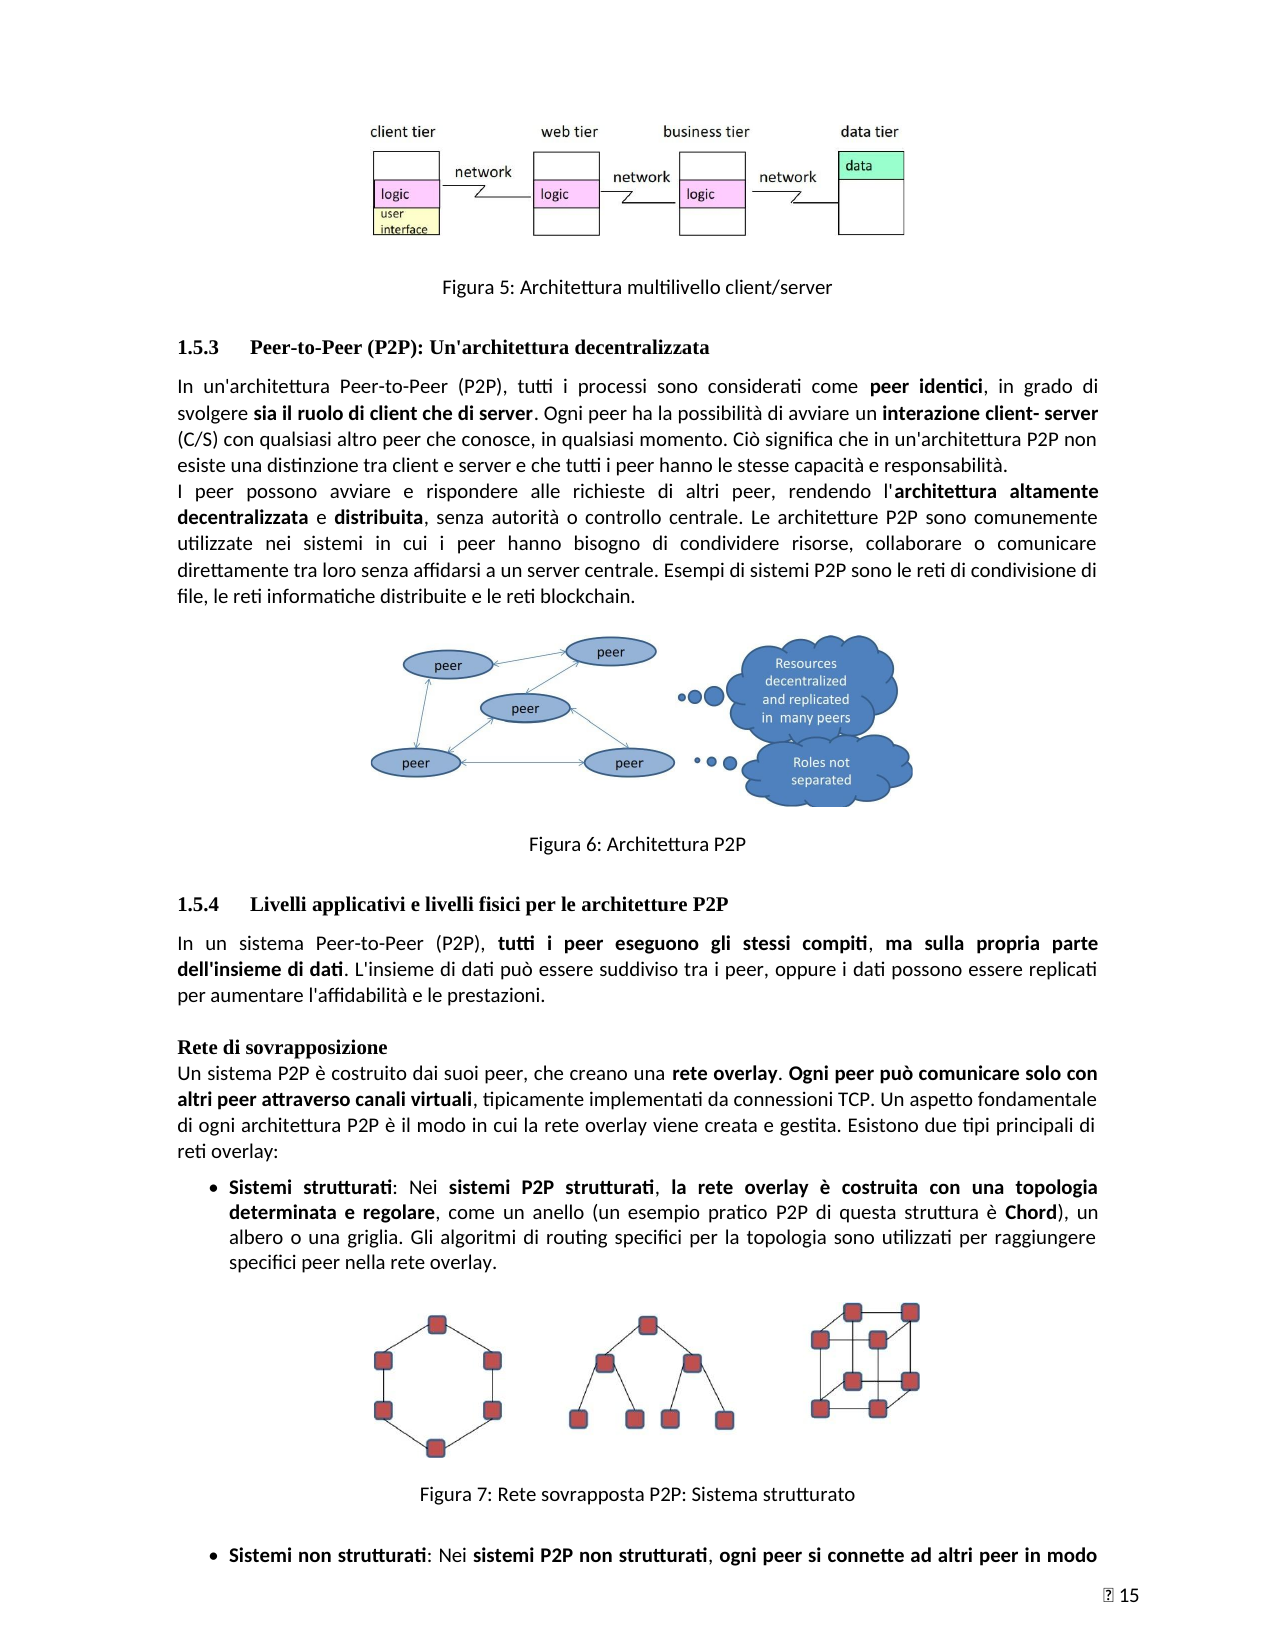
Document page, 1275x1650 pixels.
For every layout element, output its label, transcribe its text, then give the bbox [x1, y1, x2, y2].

list Sistemi non strutturati: Nei sistemi P2P non strutturati, ogni peer si connette ad altri peer in modo [208, 1543, 1098, 1567]
subtitle Rete di sovrapposizione [177, 1035, 1139, 1059]
text I peer possono avviare e rispondere alle richieste di altri peer, rendendo l'architettura altamente decentralizzata e distribuita, senza autorità o controllo centrale. Le architetture P2P sono comunemente utilizzate nei sistemi in cui i peer hanno bisogno di condividere risorse, collaborare o comunicare direttamente tra loro senza affidarsi a un server centrale. Esempi di sistemi P2P sono le reti di condivisione di file, le reti informatiche distribuite e le reti blockchain. [177, 478, 1099, 608]
text In un sistema Peer-to-Peer (P2P), tutti i peer eseguono gli stessi compiti, ma sulla propria parte dell'insieme di dati. L'insieme di dati può essere suddiviso tra i peer, oppure i dati possono essere replicati per aumentare l'affidabilità e le prestazioni. [177, 930, 1098, 1008]
subtitle Livelli applicativi e livelli fisici per le architetture P2P [177, 892, 1139, 916]
list Sistemi strutturati: Nei sistemi P2P strutturati, la rete overlay è costruita con una topologia determinata e regolare, come un anello (un esempio pratico P2P di questa struttura è Chord), un albero o una griglia. Gli algoritmi di routing specifici per la topologia sono utilizzati per raggiungere specifici peer nella rete overlay. [208, 1174, 1098, 1274]
picture [373, 1302, 920, 1458]
text Figura 5: Architettura multilivello client/server [136, 274, 1139, 299]
picture [370, 635, 913, 807]
subtitle Peer-to-Peer (P2P): Un'architettura decentralizzata [177, 335, 1139, 359]
text In un'architettura Peer-to-Peer (P2P), tutti i processi sono considerati come peer identici, in grado di svolgere sia il ruolo di client che di server. Ogni peer ha la possibilità di avviare un interazione client- server (C/S) con qualsiasi altro peer che conosce, in qualsiasi momento. Ciò significa che in un'architettura P2P non esiste una distinzione tra client e server e che tutti i peer hanno le stesse capacità e responsabilità. [177, 374, 1098, 478]
text Figura 6: Architettura P2P [136, 832, 1139, 857]
text Figura 7: Rete sovrapposta P2P: Sistema strutturato [136, 1482, 1139, 1507]
picture [370, 125, 905, 236]
text Un sistema P2P è costruito dai suoi peer, che creano una rete overlay. Ogni peer può comunicare solo con altri peer attraverso canali virtuali, tipicamente implementati da connessioni TCP. Un aspetto fondamentale di ogni architettura P2P è il modo in cui la rete overlay viene creata e gestita. Esistono due tipi principali di reti overlay: [177, 1060, 1098, 1164]
